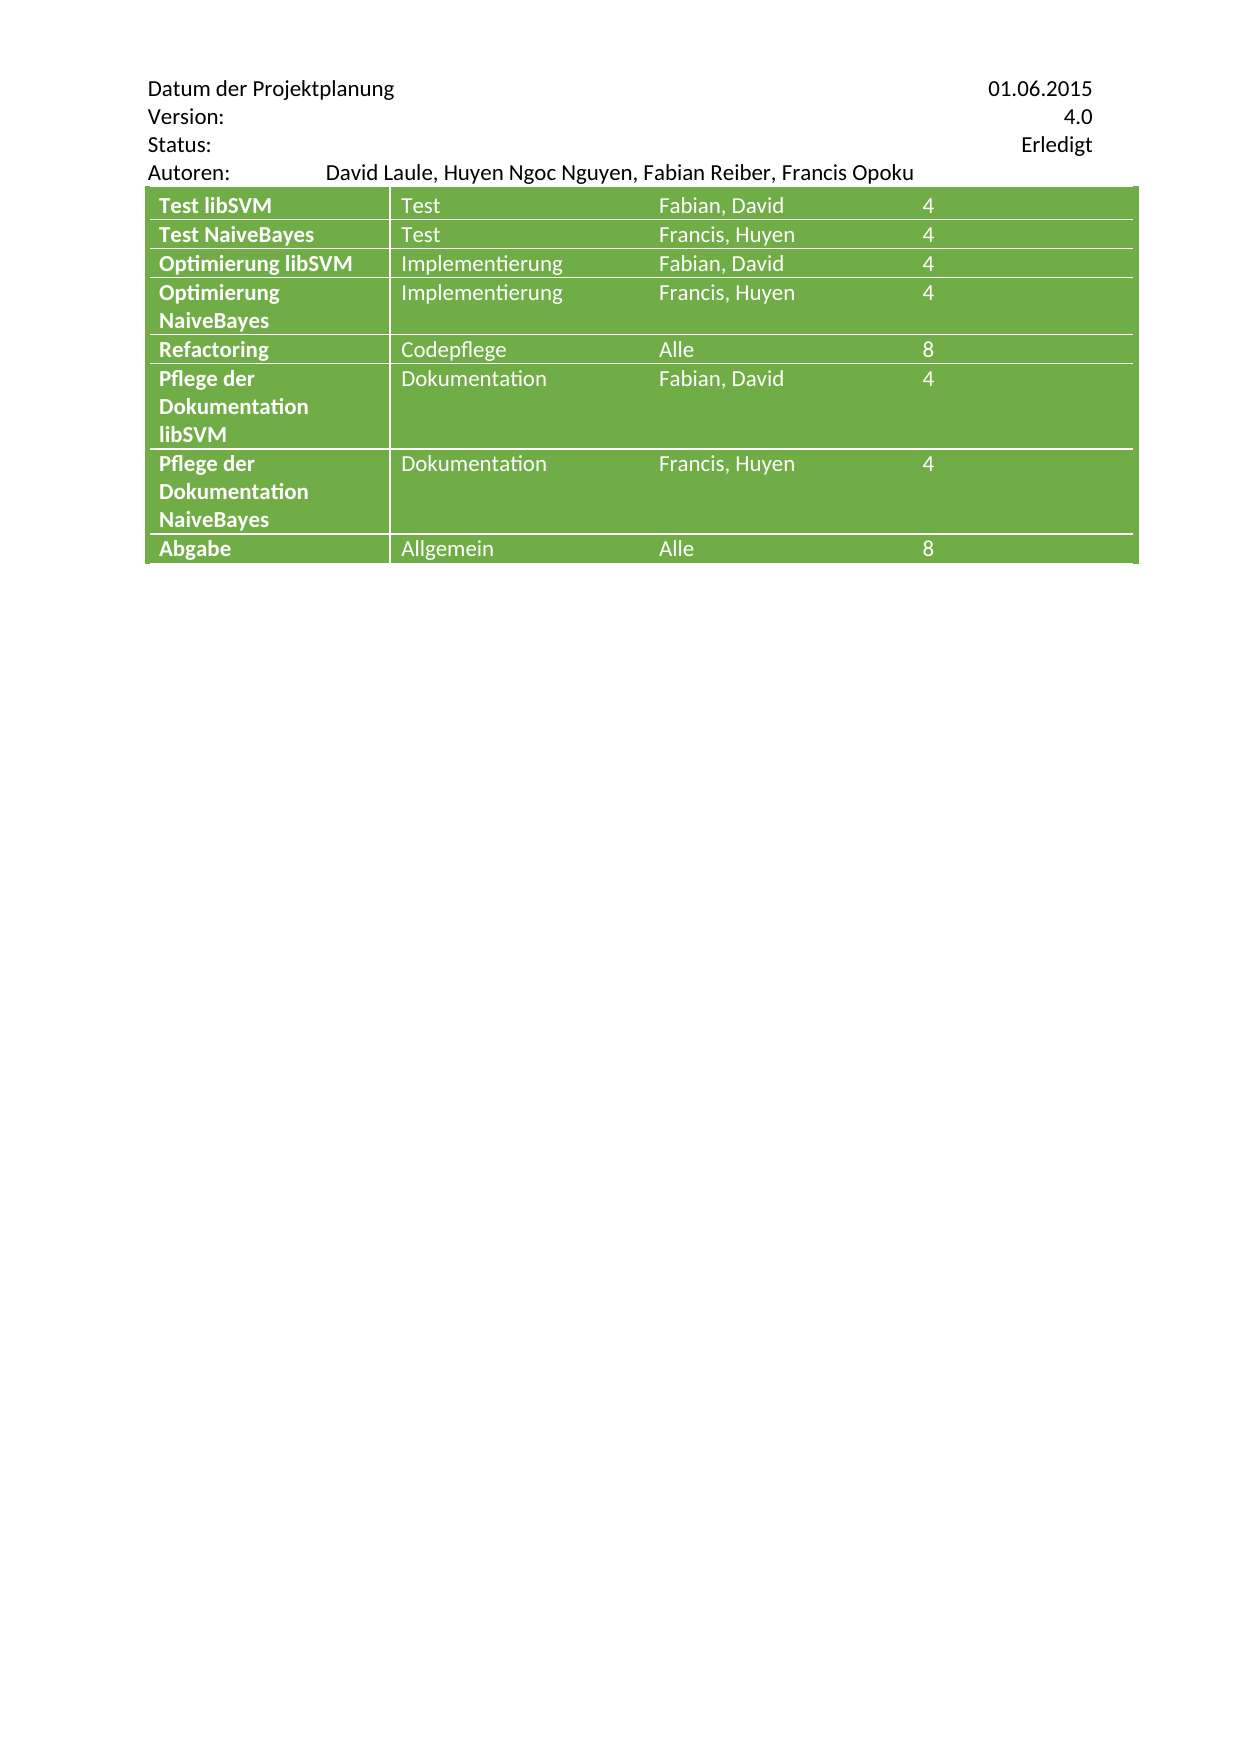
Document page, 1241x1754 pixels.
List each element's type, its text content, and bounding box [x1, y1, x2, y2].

table_cell 4 [911, 450, 1133, 533]
table_cell 4 [911, 187, 1133, 219]
table_cell Test [391, 220, 648, 248]
table_cell Test libSVM [150, 187, 389, 219]
table_cell Pflege der Dokumentation NaiveBayes [150, 450, 389, 533]
table_cell 4 [911, 278, 1133, 334]
table_cell Fabian, David [648, 187, 911, 219]
table_cell Test [391, 187, 648, 219]
table_cell Pflege der Dokumentation libSVM [150, 364, 389, 448]
table_cell Francis, Huyen [648, 450, 911, 533]
table_cell Abgabe [150, 535, 389, 563]
table_cell 4 [911, 364, 1133, 448]
table_cell 8 [911, 335, 1133, 363]
table_cell 4 [911, 249, 1133, 277]
table_cell Dokumentation [391, 364, 648, 448]
table_cell Codepflege [391, 335, 648, 363]
table_cell 4 [911, 220, 1133, 248]
table_cell Test NaiveBayes [150, 220, 389, 248]
table_cell Allgemein [391, 535, 648, 563]
table_cell Refactoring [150, 335, 389, 363]
table_cell Implementierung [391, 278, 648, 334]
table_cell Francis, Huyen [648, 220, 911, 248]
table_cell Optimierung libSVM [150, 249, 389, 277]
table_cell Optimierung NaiveBayes [150, 278, 389, 334]
table_cell Francis, Huyen [648, 278, 911, 334]
table_cell 8 [911, 535, 1133, 563]
table_cell Fabian, David [648, 249, 911, 277]
table_cell Fabian, David [648, 364, 911, 448]
table_cell Alle [648, 535, 911, 563]
table_cell Dokumentation [391, 450, 648, 533]
table_cell Implementierung [391, 249, 648, 277]
table_cell Alle [648, 335, 911, 363]
